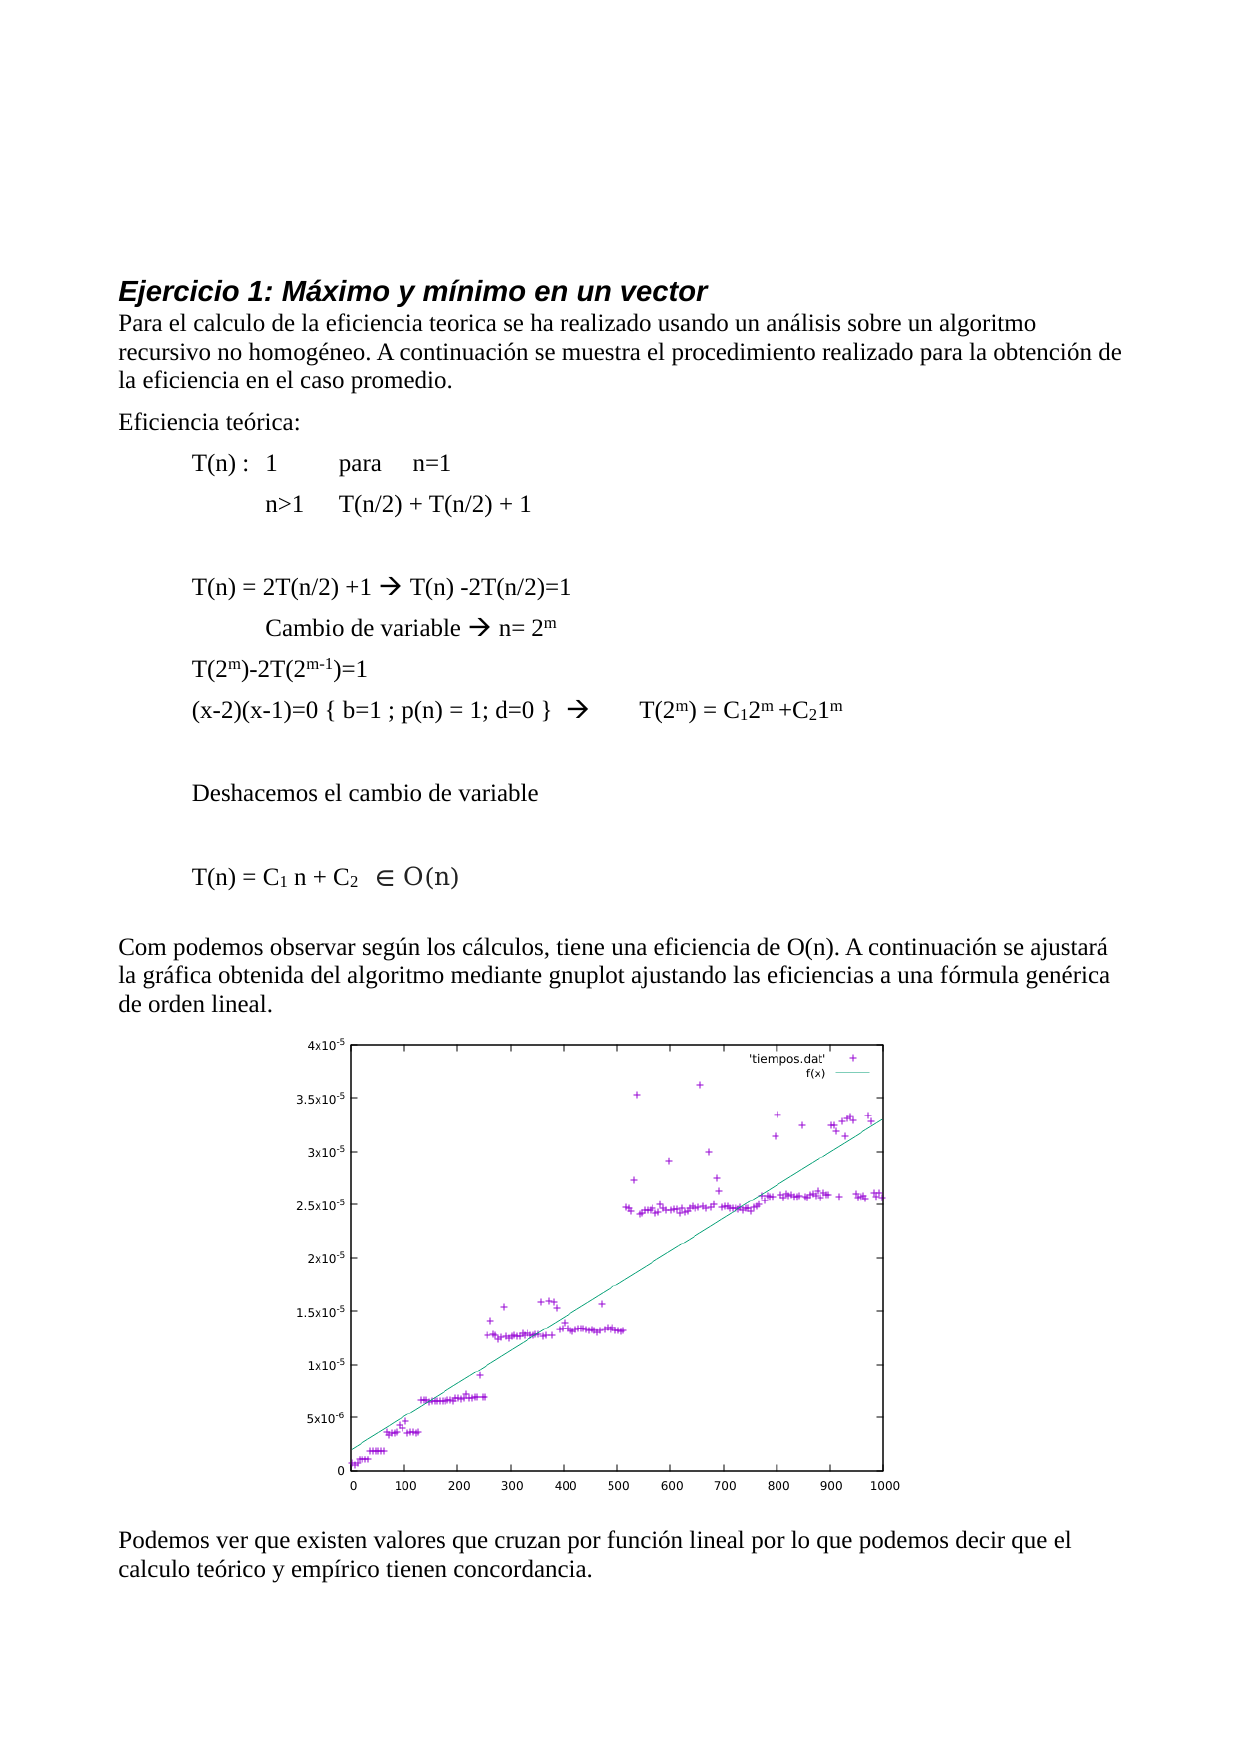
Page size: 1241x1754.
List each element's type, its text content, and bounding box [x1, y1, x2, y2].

text T(n) = 2T(n/2) +1  T(n) -2T(n/2)=1 [118, 572, 1122, 600]
text Deshacemos el cambio de variable [118, 778, 1122, 807]
text Cambio de variable  n= 2m [118, 613, 1122, 642]
text T(n) : 1 para n=1 [118, 448, 1122, 477]
text Com podemos observar según los cálculos, tiene una eficiencia de O(n). A continuación se ajustará la gráfica obtenida del algoritmo mediante gnuplot ajustando las eficiencias a una fórmula genérica de orden lineal. [118, 932, 1122, 1018]
text n>1 T(n/2) + T(n/2) + 1 [118, 489, 1122, 518]
text T(n) = C1 n + C2 ∈ O(n) [118, 860, 1122, 891]
text (x-2)(x-1)=0 { b=1 ; p(n) = 1; d=0 }  T(2m) = C12m +C21m [118, 695, 1122, 724]
text Podemos ver que existen valores que cruzan por función lineal por lo que podemos decir que el calculo teórico y empírico tienen concordancia. [118, 1526, 1122, 1583]
text Eficiencia teórica: [118, 407, 1122, 435]
subtitle Ejercicio 1: Máximo y mínimo en un vector [118, 274, 1122, 308]
text Para el calculo de la eficiencia teorica se ha realizado usando un análisis sobre un algoritmo recursivo no homogéneo. A continuación se muestra el procedimiento realizado para la obtención de la eficiencia en el caso promedio. [118, 308, 1122, 394]
text ­ [118, 233, 1122, 262]
text T(2m)-2T(2m-1)=1 [118, 654, 1122, 683]
